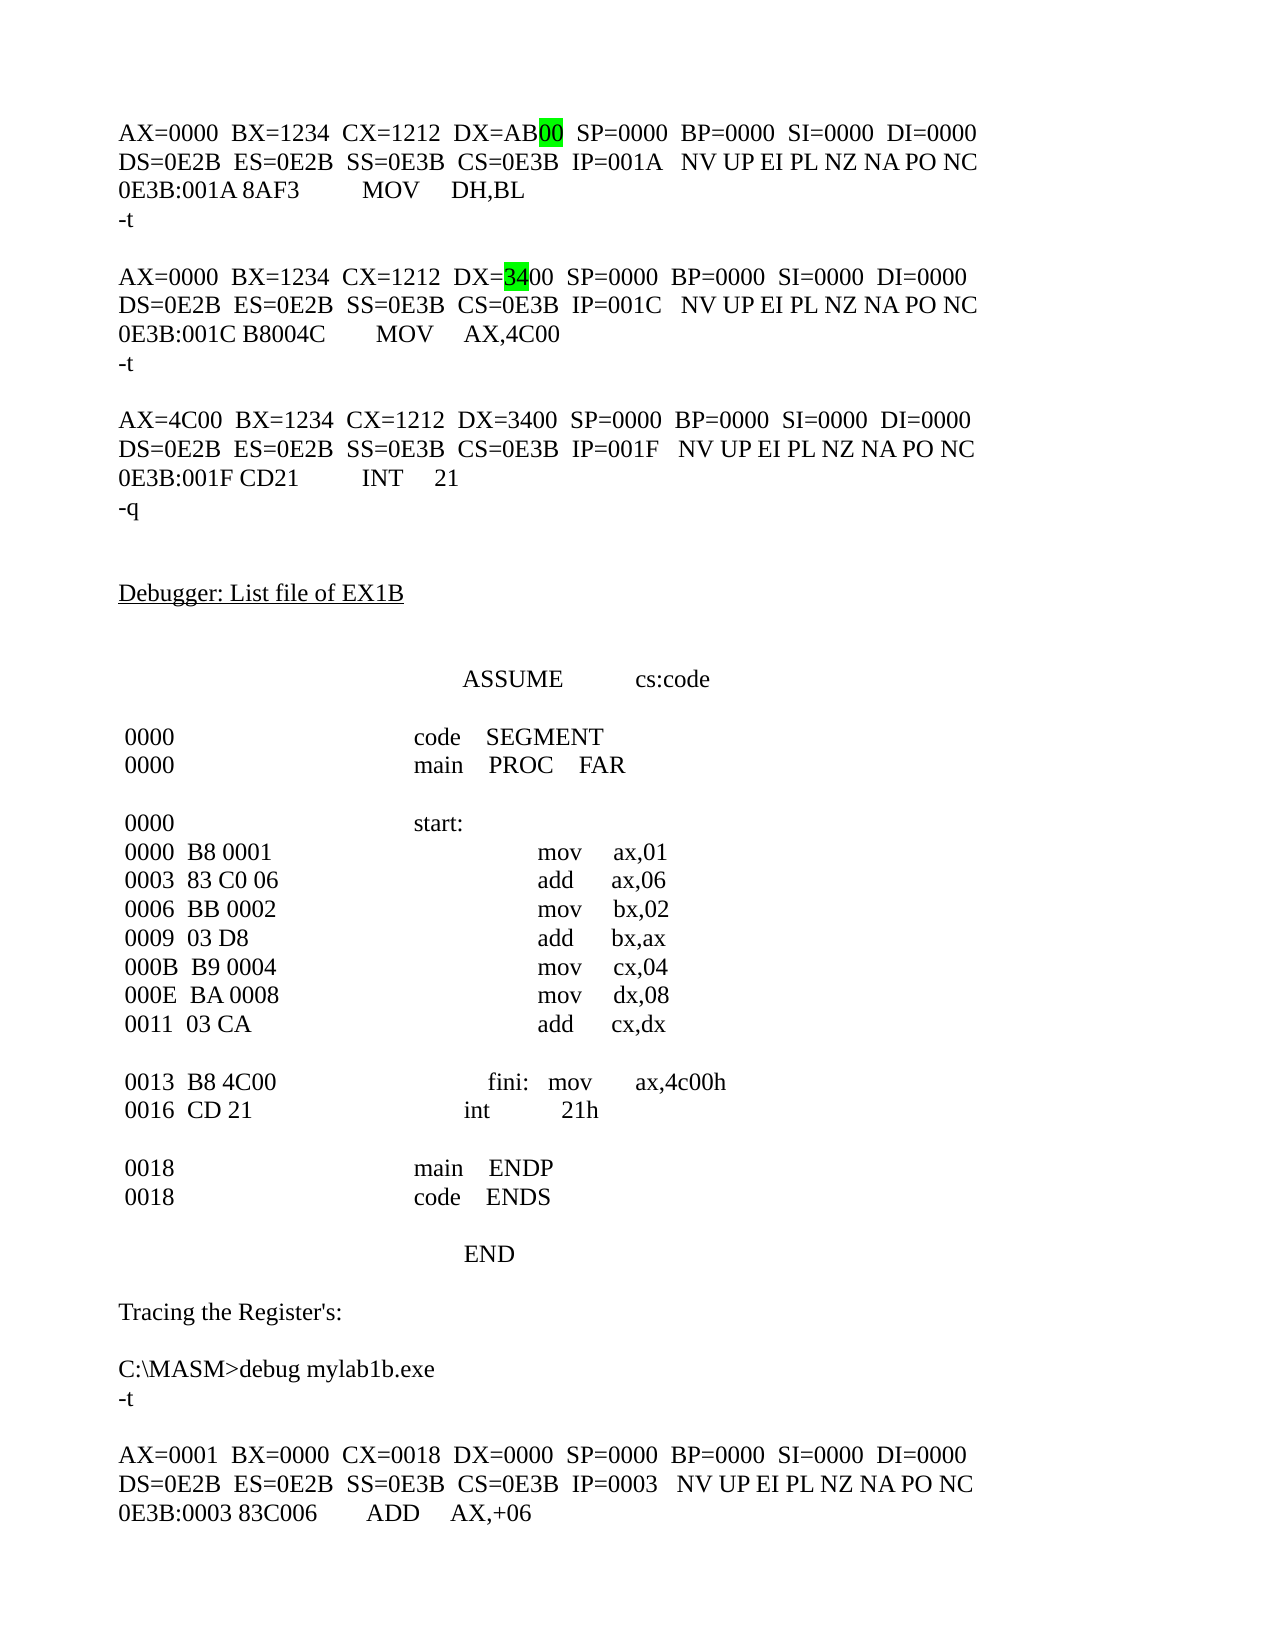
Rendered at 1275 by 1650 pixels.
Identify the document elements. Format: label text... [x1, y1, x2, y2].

text 000B B9 0004 mov cx,04 [118, 952, 1157, 981]
text 0009 03 D8 add bx,ax [118, 923, 1157, 952]
text -t [118, 204, 1157, 233]
text C:\MASM>debug mylab1b.exe [118, 1354, 1157, 1383]
text -t [118, 348, 1157, 377]
text DS=0E2B ES=0E2B SS=0E3B CS=0E3B IP=001C NV UP EI PL NZ NA PO NC [118, 291, 1157, 319]
text Tracing the Register's: [118, 1297, 1157, 1326]
text END [118, 1239, 1157, 1268]
text 0011 03 CA add cx,dx [118, 1009, 1157, 1038]
text 0013 B8 4C00 fini: mov ax,4c00h [118, 1067, 1157, 1096]
text 0000 start: [118, 808, 1157, 837]
text DS=0E2B ES=0E2B SS=0E3B CS=0E3B IP=0003 NV UP EI PL NZ NA PO NC [118, 1469, 1157, 1498]
text ASSUME cs:code [118, 664, 1157, 693]
text AX=4C00 BX=1234 CX=1212 DX=3400 SP=0000 BP=0000 SI=0000 DI=0000 [118, 406, 1157, 434]
text 000E BA 0008 mov dx,08 [118, 981, 1157, 1009]
text 0006 BB 0002 mov bx,02 [118, 894, 1157, 923]
text 0E3B:0003 83C006 ADD AX,+06 [118, 1498, 1157, 1527]
text DS=0E2B ES=0E2B SS=0E3B CS=0E3B IP=001F NV UP EI PL NZ NA PO NC [118, 434, 1157, 463]
text 0000 code SEGMENT [118, 722, 1157, 751]
text 0018 main ENDP [118, 1153, 1157, 1182]
text AX=0000 BX=1234 CX=1212 DX=AB00 SP=0000 BP=0000 SI=0000 DI=0000 [118, 118, 1157, 147]
text -q [118, 492, 1157, 521]
text 0000 main PROC FAR [118, 751, 1157, 779]
text 0000 B8 0001 mov ax,01 [118, 837, 1157, 866]
text 0003 83 C0 06 add ax,06 [118, 866, 1157, 894]
text 0E3B:001F CD21 INT 21 [118, 463, 1157, 492]
text AX=0001 BX=0000 CX=0018 DX=0000 SP=0000 BP=0000 SI=0000 DI=0000 [118, 1441, 1157, 1469]
text AX=0000 BX=1234 CX=1212 DX=3400 SP=0000 BP=0000 SI=0000 DI=0000 [118, 262, 1157, 291]
text DS=0E2B ES=0E2B SS=0E3B CS=0E3B IP=001A NV UP EI PL NZ NA PO NC [118, 147, 1157, 176]
text 0018 code ENDS [118, 1182, 1157, 1211]
text Debugger: List file of EX1B [118, 578, 1157, 607]
text 0E3B:001C B8004C MOV AX,4C00 [118, 319, 1157, 348]
text 0016 CD 21 int 21h [118, 1096, 1157, 1124]
text -t [118, 1383, 1157, 1412]
text 0E3B:001A 8AF3 MOV DH,BL [118, 176, 1157, 204]
